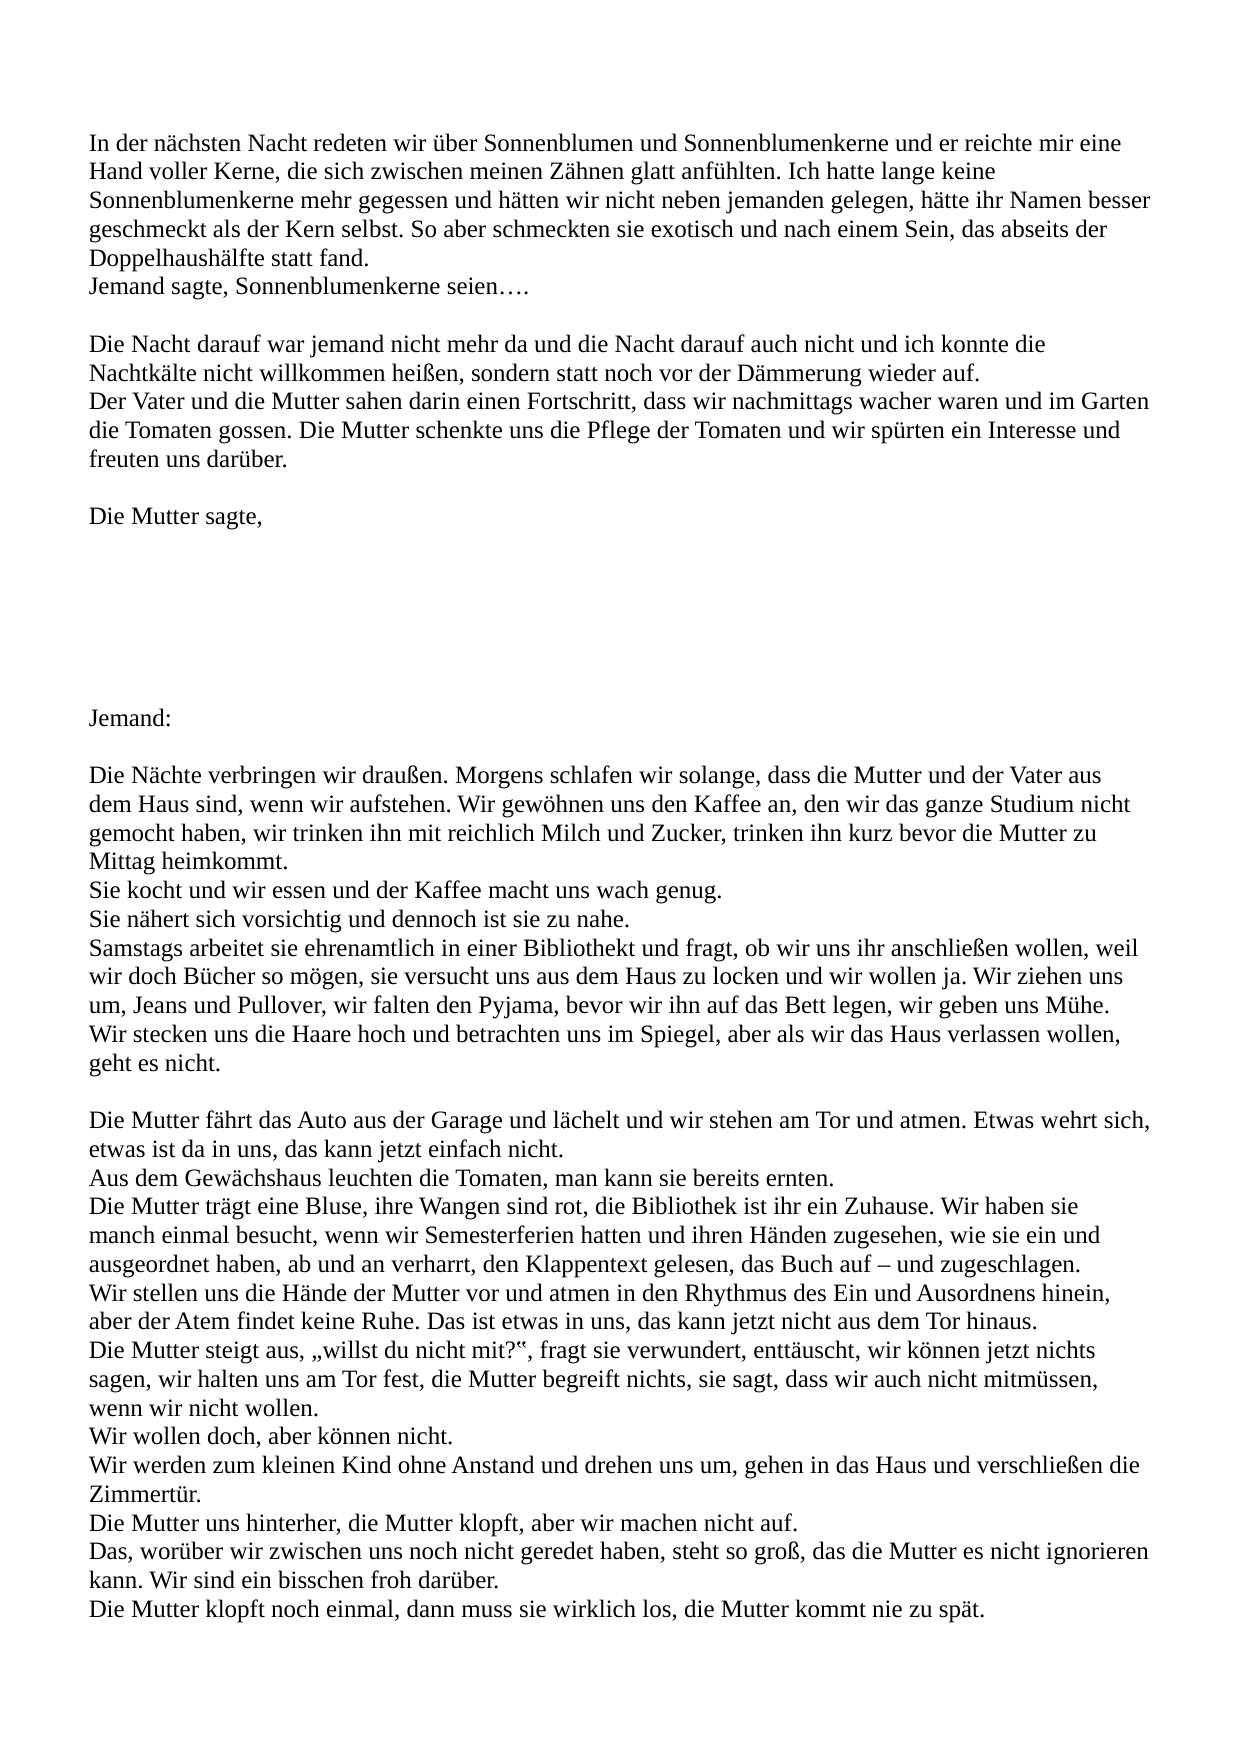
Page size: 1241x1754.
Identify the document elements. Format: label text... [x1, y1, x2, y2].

text Die Mutter trägt eine Bluse, ihre Wangen sind rot, die Bibliothek ist ihr ein Zuhause. Wir haben sie manch einmal besucht, wenn wir Semesterferien hatten und ihren Händen zugesehen, wie sie ein und ausgeordnet haben, ab und an verharrt, den Klappentext gelesen, das Buch auf – und zugeschlagen. [88, 1191, 1151, 1278]
text Sie kocht und wir essen und der Kaffee macht uns wach genug. [88, 875, 1151, 904]
text Das, worüber wir zwischen uns noch nicht geredet haben, steht so groß, das die Mutter es nicht ignorieren kann. Wir sind ein bisschen froh darüber. [88, 1536, 1151, 1594]
text Wir werden zum kleinen Kind ohne Anstand und drehen uns um, gehen in das Haus und verschließen die Zimmertür. [88, 1450, 1151, 1508]
text Wir stecken uns die Haare hoch und betrachten uns im Spiegel, aber als wir das Haus verlassen wollen, geht es nicht. [88, 1019, 1151, 1076]
text Der Vater und die Mutter sahen darin einen Fortschritt, dass wir nachmittags wacher waren und im Garten die Tomaten gossen. Die Mutter schenkte uns die Pflege der Tomaten und wir spürten ein Interesse und freuten uns darüber. [88, 386, 1151, 473]
text Jemand: [88, 703, 1151, 731]
text Sie nähert sich vorsichtig und dennoch ist sie zu nahe. [88, 904, 1151, 933]
text Die Mutter steigt aus, „willst du nicht mit?‟, fragt sie verwundert, enttäuscht, wir können jetzt nichts sagen, wir halten uns am Tor fest, die Mutter begreift nichts, sie sagt, dass wir auch nicht mitmüssen, wenn wir nicht wollen. [88, 1335, 1151, 1421]
text Samstags arbeitet sie ehrenamtlich in einer Bibliothekt und fragt, ob wir uns ihr anschließen wollen, weil wir doch Bücher so mögen, sie versucht uns aus dem Haus zu locken und wir wollen ja. Wir ziehen uns um, Jeans und Pullover, wir falten den Pyjama, bevor wir ihn auf das Bett legen, wir geben uns Mühe. [88, 933, 1151, 1019]
text Die Mutter uns hinterher, die Mutter klopft, aber wir machen nicht auf. [88, 1508, 1151, 1536]
text Die Mutter klopft noch einmal, dann muss sie wirklich los, die Mutter kommt nie zu spät. [88, 1594, 1151, 1623]
text In der nächsten Nacht redeten wir über Sonnenblumen und Sonnenblumenkerne und er reichte mir eine Hand voller Kerne, die sich zwischen meinen Zähnen glatt anfühlten. Ich hatte lange keine Sonnenblumenkerne mehr gegessen und hätten wir nicht neben jemanden gelegen, hätte ihr Namen besser geschmeckt als der Kern selbst. So aber schmeckten sie exotisch und nach einem Sein, das abseits der Doppelhaushälfte statt fand. [88, 128, 1151, 271]
text Wir stellen uns die Hände der Mutter vor und atmen in den Rhythmus des Ein und Ausordnens hinein, aber der Atem findet keine Ruhe. Das ist etwas in uns, das kann jetzt nicht aus dem Tor hinaus. [88, 1278, 1151, 1335]
text Die Nächte verbringen wir draußen. Morgens schlafen wir solange, dass die Mutter und der Vater aus dem Haus sind, wenn wir aufstehen. Wir gewöhnen uns den Kaffee an, den wir das ganze Studium nicht gemocht haben, wir trinken ihn mit reichlich Milch und Zucker, trinken ihn kurz bevor die Mutter zu Mittag heimkommt. [88, 760, 1151, 875]
text Jemand sagte, Sonnenblumenkerne seien…. [88, 271, 1151, 300]
text Die Nacht darauf war jemand nicht mehr da und die Nacht darauf auch nicht und ich konnte die Nachtkälte nicht willkommen heißen, sondern statt noch vor der Dämmerung wieder auf. [88, 329, 1151, 386]
text Aus dem Gewächshaus leuchten die Tomaten, man kann sie bereits ernten. [88, 1163, 1151, 1191]
text Die Mutter fährt das Auto aus der Garage und lächelt und wir stehen am Tor und atmen. Etwas wehrt sich, etwas ist da in uns, das kann jetzt einfach nicht. [88, 1076, 1151, 1163]
text Wir wollen doch, aber können nicht. [88, 1421, 1151, 1450]
text Die Mutter sagte, [88, 501, 1151, 530]
